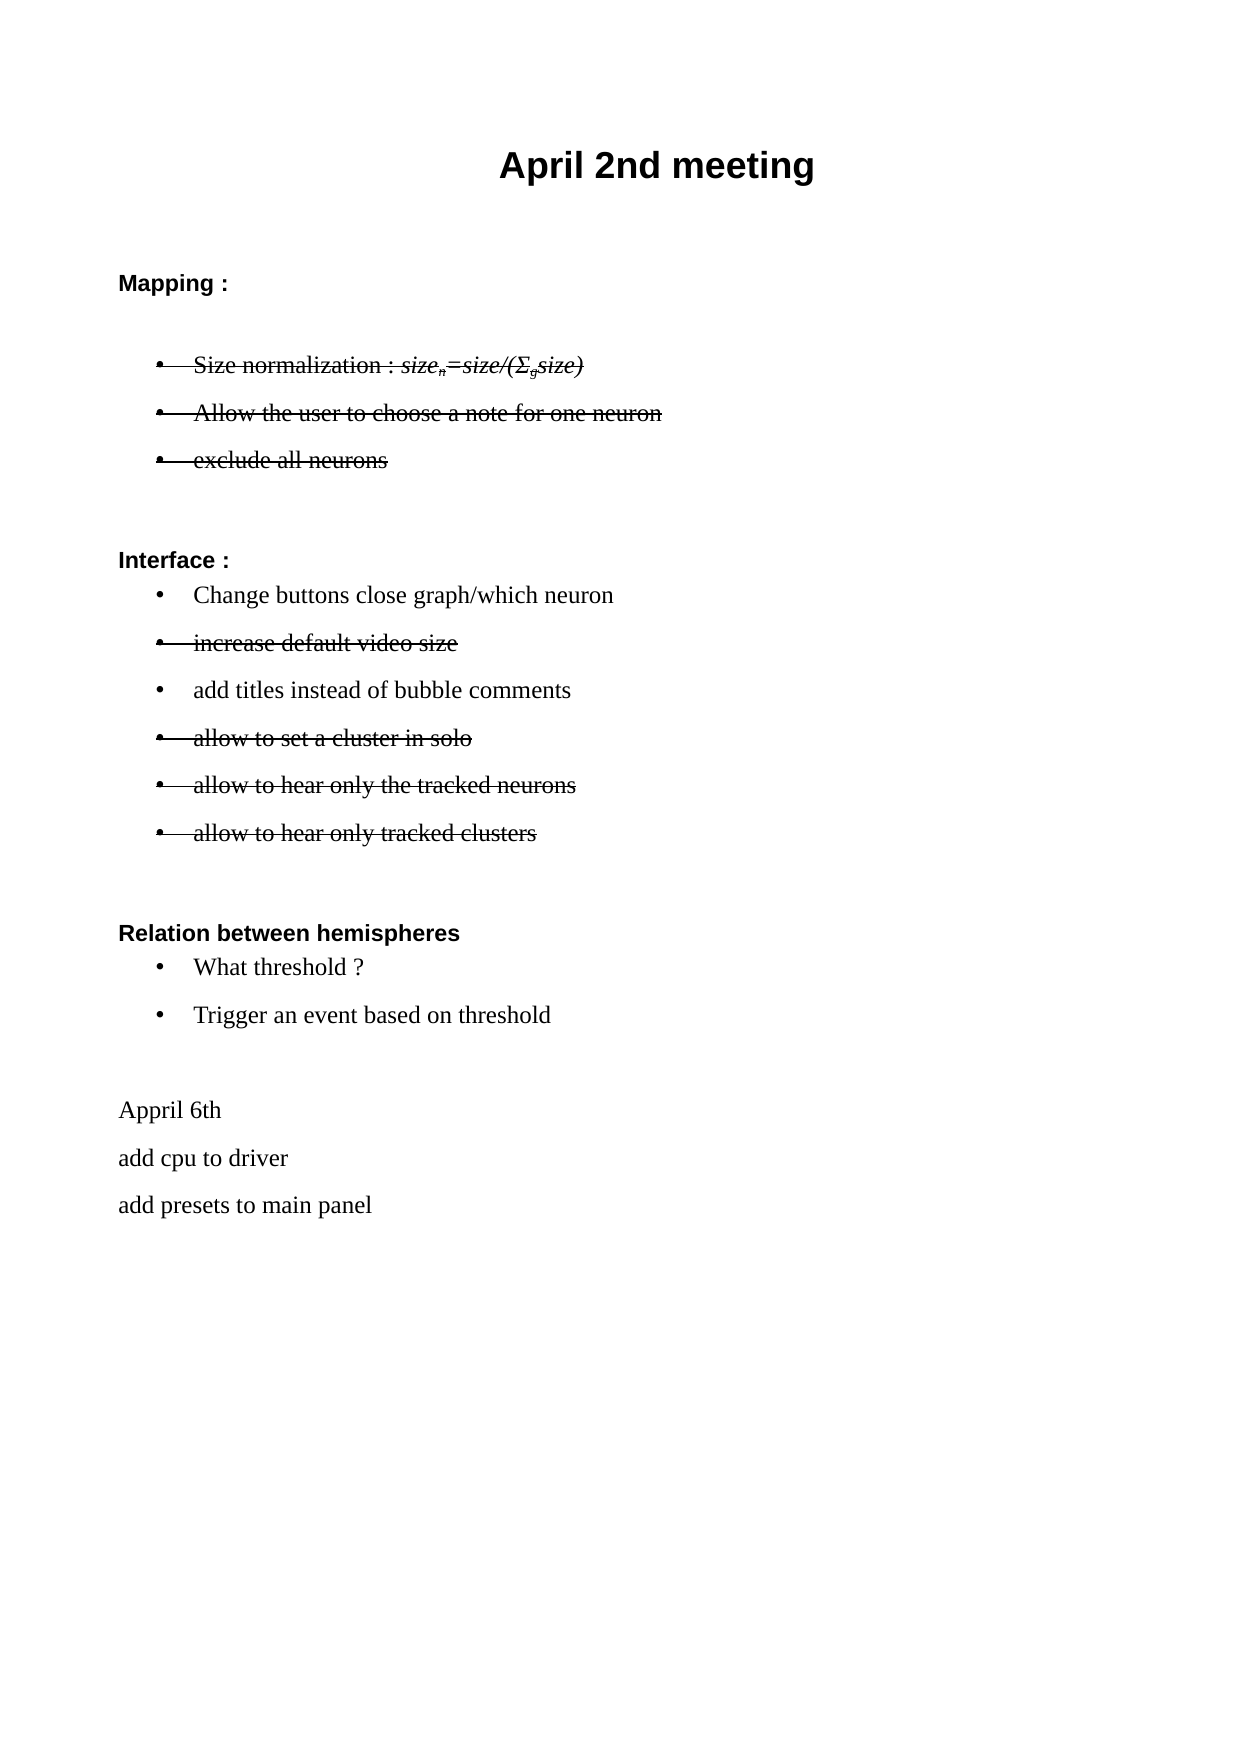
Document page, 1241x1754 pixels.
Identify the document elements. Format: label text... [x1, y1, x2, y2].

list What threshold ? [156, 952, 1122, 981]
text add cpu to driver [118, 1143, 1122, 1172]
subtitle Interface : [118, 547, 1122, 574]
text Appril 6th [118, 1095, 1122, 1124]
list Allow the user to choose a note for one neuron [156, 398, 1122, 427]
subtitle Mapping : [118, 270, 1122, 296]
list allow to hear only tracked clusters [156, 818, 1122, 847]
list add titles instead of bubble comments [156, 675, 1122, 704]
list allow to hear only the tracked neurons [156, 770, 1122, 799]
text add presets to main panel [118, 1191, 1122, 1219]
subtitle Relation between hemispheres [118, 919, 1122, 946]
subtitle April 2nd meeting [118, 143, 1122, 187]
list Change buttons close graph/which neuron [156, 580, 1122, 609]
list exclude all neurons [156, 446, 1122, 474]
list Trigger an event based on threshold [156, 1000, 1122, 1029]
list increase default video size [156, 628, 1122, 656]
list allow to set a cluster in solo [156, 723, 1122, 752]
list Size normalization : sizen=size/(Σgsize) [156, 350, 1122, 379]
